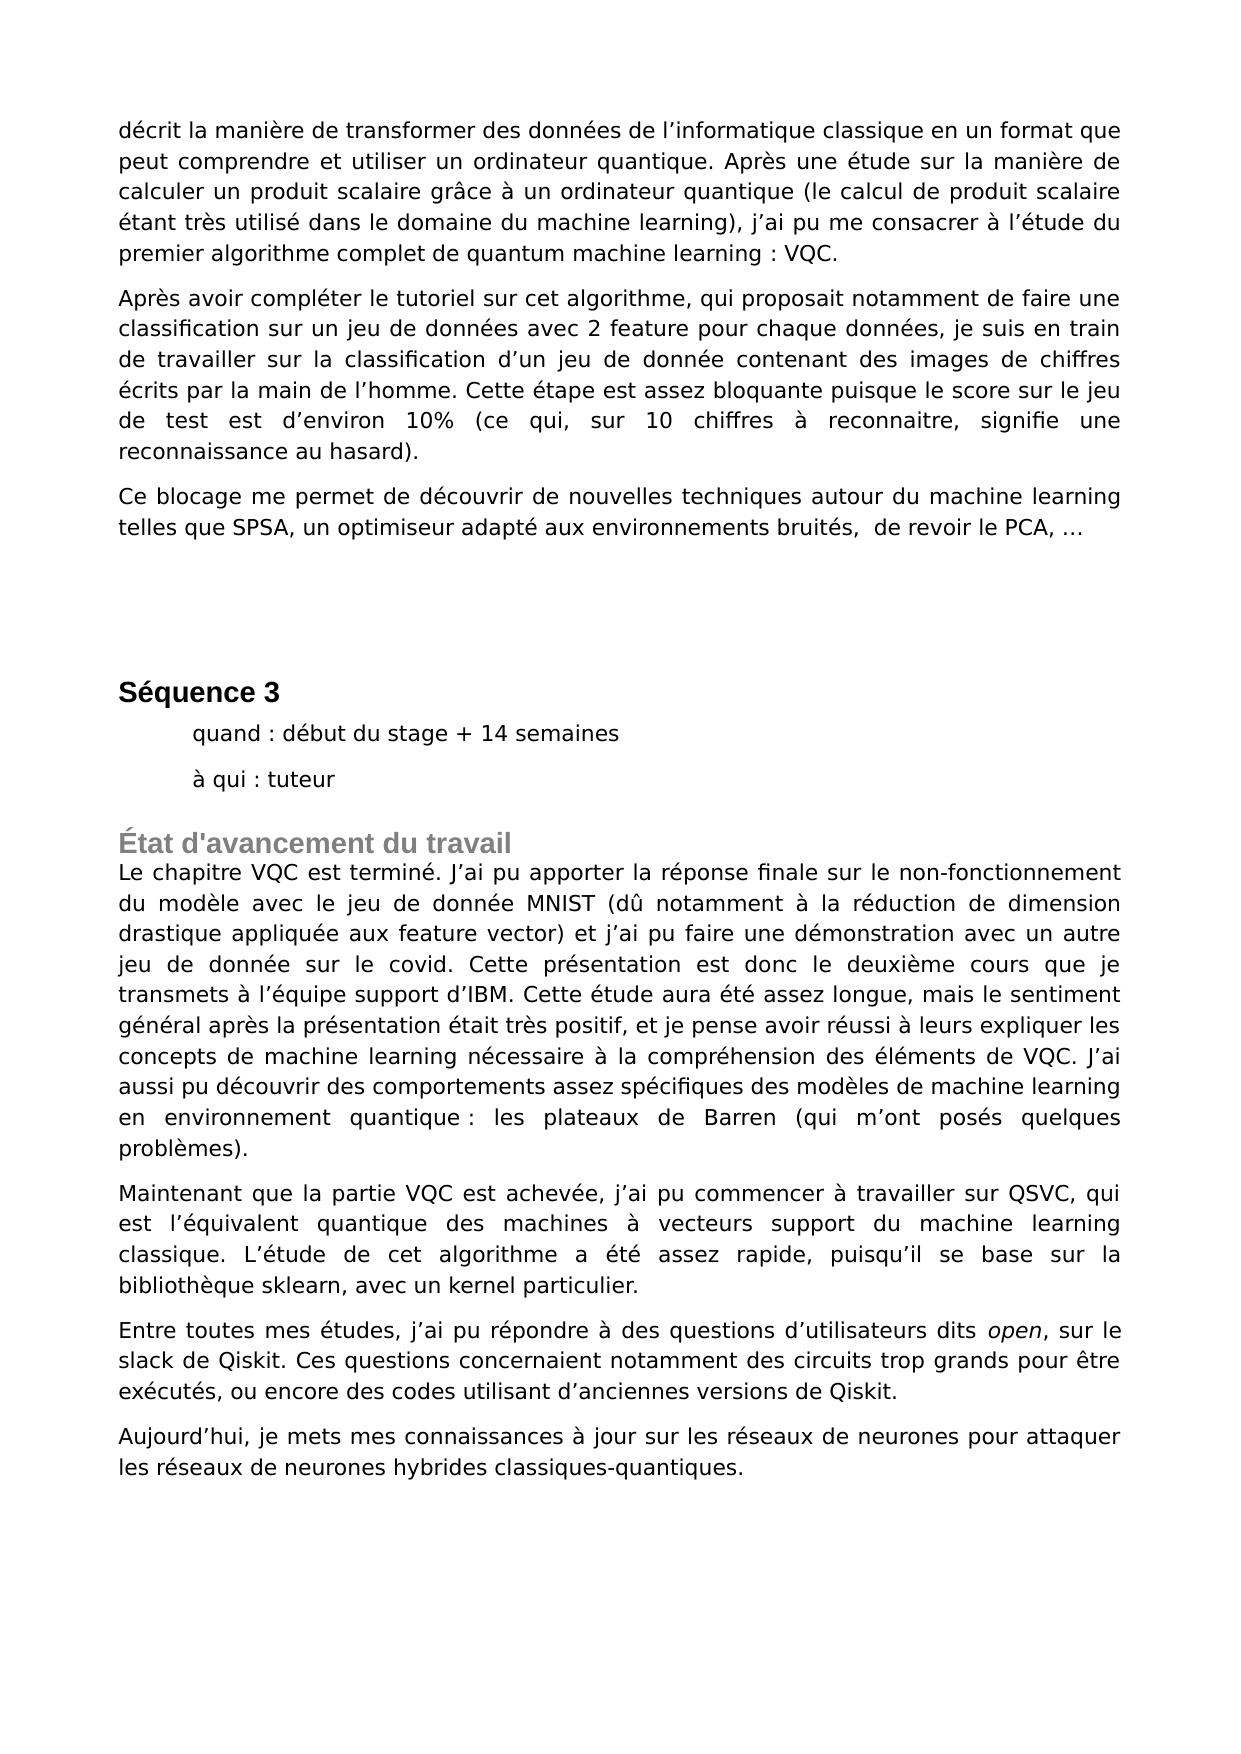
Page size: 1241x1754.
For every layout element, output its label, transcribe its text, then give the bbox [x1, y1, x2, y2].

text Aujourd’hui, je mets mes connaissances à jour sur les réseaux de neurones pour attaquer les réseaux de neurones hybrides classiques-quantiques. [118, 1424, 1122, 1481]
text Ce blocage me permet de découvrir de nouvelles techniques autour du machine learning telles que SPSA, un optimiseur adapté aux environnements bruités, de revoir le PCA, … [118, 484, 1122, 540]
text décrit la manière de transformer des données de l’informatique classique en un format que peut comprendre et utiliser un ordinateur quantique. Après une étude sur la manière de calculer un produit scalaire grâce à un ordinateur quantique (le calcul de produit scalaire étant très utilisé dans le domaine du machine learning), j’ai pu me consacrer à l’étude du premier algorithme complet de quantum machine learning : VQC. [118, 118, 1122, 266]
text Après avoir compléter le tutoriel sur cet algorithme, qui proposait notamment de faire une classification sur un jeu de données avec 2 feature pour chaque données, je suis en train de travailler sur la classification d’un jeu de donnée contenant des images de chiffres écrits par la main de l’homme. Cette étape est assez bloquante puisque le score sur le jeu de test est d’environ 10% (ce qui, sur 10 chiffres à reconnaitre, signifie une reconnaissance au hasard). [118, 286, 1122, 464]
text Le chapitre VQC est terminé. J’ai pu apporter la réponse finale sur le non-fonctionnement du modèle avec le jeu de donnée MNIST (dû notamment à la réduction de dimension drastique appliquée aux feature vector) et j’ai pu faire une démonstration avec un autre jeu de donnée sur le covid. Cette présentation est donc le deuxième cours que je transmets à l’équipe support d’IBM. Cette étude aura été assez longue, mais le sentiment général après la présentation était très positif, et je pense avoir réussi à leurs expliquer les concepts de machine learning nécessaire à la compréhension des éléments de VQC. J’ai aussi pu découvrir des comportements assez spécifiques des modèles de machine learning en environnement quantique : les plateaux de Barren (qui m’ont posés quelques problèmes). [118, 860, 1122, 1161]
text Maintenant que la partie VQC est achevée, j’ai pu commencer à travailler sur QSVC, qui est l’équivalent quantique des machines à vecteurs support du machine learning classique. L’étude de cet algorithme a été assez rapide, puisqu’il se base sur la bibliothèque sklearn, avec un kernel particulier. [118, 1181, 1122, 1298]
text Entre toutes mes études, j’ai pu répondre à des questions d’utilisateurs dits open, sur le slack de Qiskit. Ces questions concernaient notamment des circuits trop grands pour être exécutés, ou encore des codes utilisant d’anciennes versions de Qiskit. [118, 1318, 1122, 1405]
subtitle État d'avancement du travail [118, 826, 1122, 860]
text à qui : tuteur [118, 767, 1122, 792]
text quand : début du stage + 14 semaines [118, 721, 1122, 747]
subtitle Séquence 3 [118, 675, 1122, 709]
